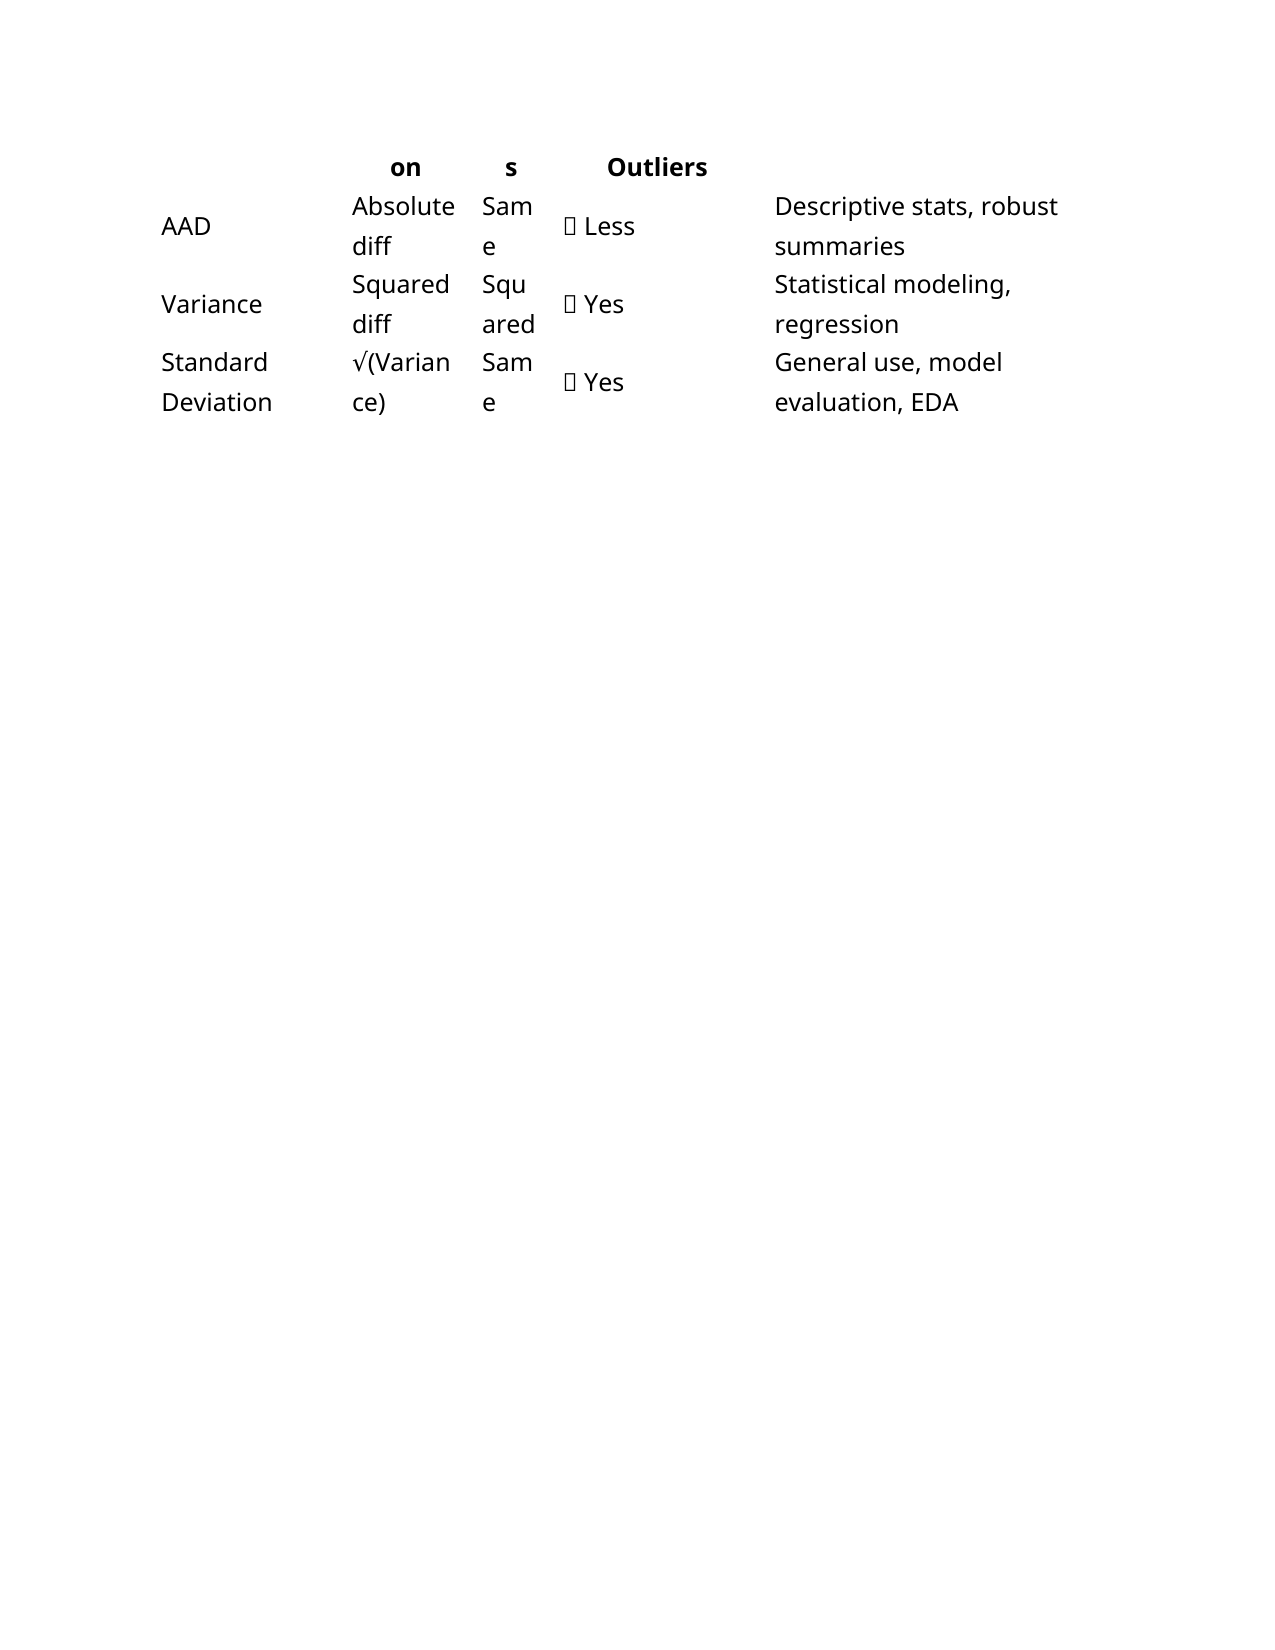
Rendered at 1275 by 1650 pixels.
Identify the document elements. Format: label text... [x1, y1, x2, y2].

table_cell Standard Deviation [150, 345, 341, 423]
table_header [763, 150, 1125, 189]
table_header on [341, 150, 471, 189]
table_cell Same [471, 189, 551, 267]
table_cell Absolute diff [341, 189, 471, 267]
table_cell Squared [471, 267, 551, 345]
table_header s [471, 150, 551, 189]
table_cell ✅ Yes [551, 345, 763, 423]
table_cell ✅ Yes [551, 267, 763, 345]
table_cell √(Variance) [341, 345, 471, 423]
table_cell Descriptive stats, robust summaries [763, 189, 1125, 267]
table_header Outliers [551, 150, 763, 189]
table_cell Variance [150, 267, 341, 345]
table_header [150, 150, 341, 189]
table_cell Same [471, 345, 551, 423]
table_cell General use, model evaluation, EDA [763, 345, 1125, 423]
table_cell AAD [150, 189, 341, 267]
table_cell Squared diff [341, 267, 471, 345]
table_cell Statistical modeling, regression [763, 267, 1125, 345]
table_cell ❌ Less [551, 189, 763, 267]
